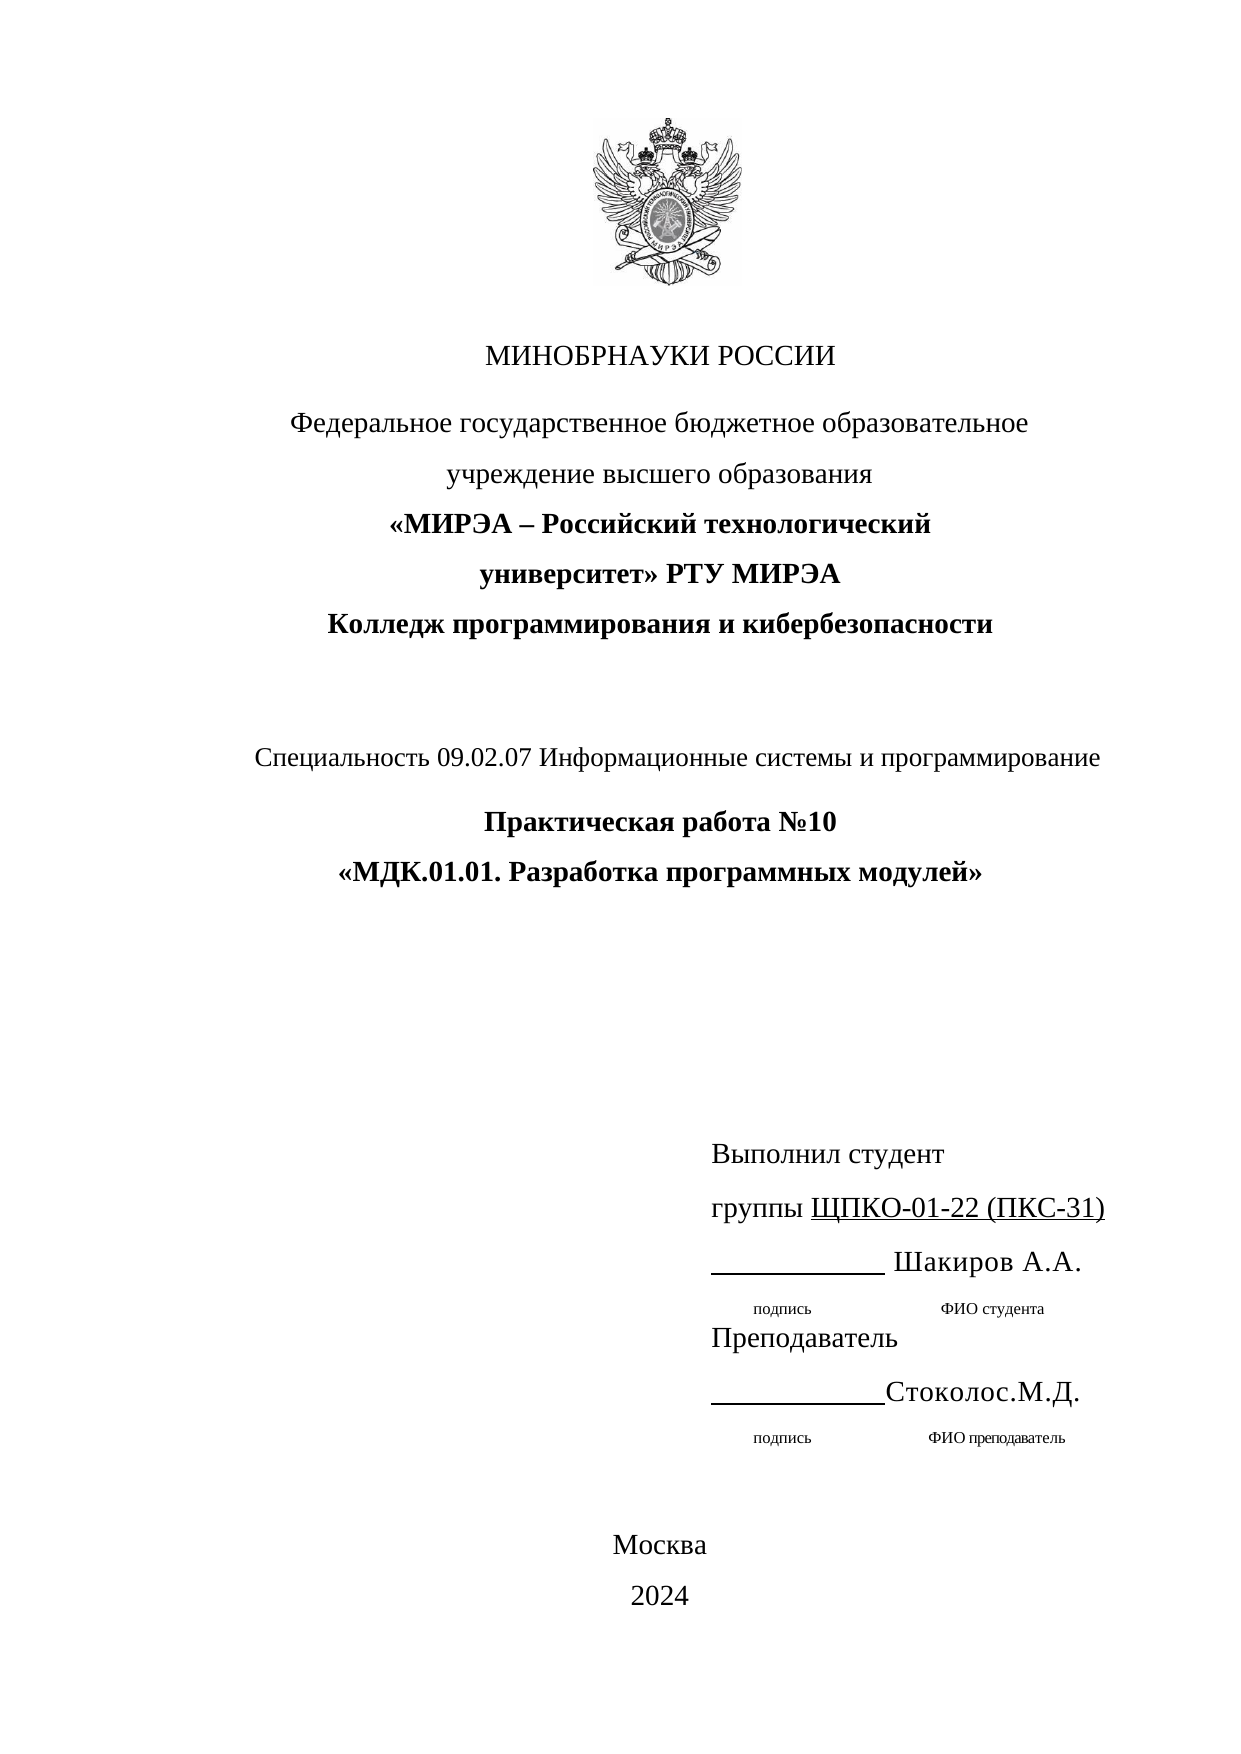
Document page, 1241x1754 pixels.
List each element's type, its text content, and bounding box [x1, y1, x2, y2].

text Специальность 09.02.07 Информационные системы и программирование [254, 741, 1152, 772]
text Москва 2024 [585, 1527, 734, 1611]
text Колледж программирования и кибербезопасности [219, 607, 1101, 640]
subtitle «МДК.01.01. Разработка программных модулей» [219, 854, 1101, 888]
picture [593, 118, 742, 286]
subtitle «МИРЭА – Российский технологический университет» РТУ МИРЭА [302, 506, 1017, 590]
text Федеральное государственное бюджетное образовательное учреждение высшего образования [219, 405, 1100, 489]
text Преподаватель [711, 1320, 1152, 1353]
text группы ЩПКО-01-22 (ПКС-31) [711, 1190, 1152, 1223]
subtitle Практическая работа №10 [219, 804, 1101, 837]
text МИНОБРНАУКИ РОССИИ [219, 338, 1101, 372]
text Стоколос.М.Д. [711, 1374, 1152, 1407]
text подпись ФИО преподаватель [753, 1428, 1152, 1447]
text подпись ФИО студента [753, 1298, 1152, 1318]
text Выполнил студент [711, 1136, 1152, 1169]
text Шакиров А.А. [711, 1244, 1152, 1278]
